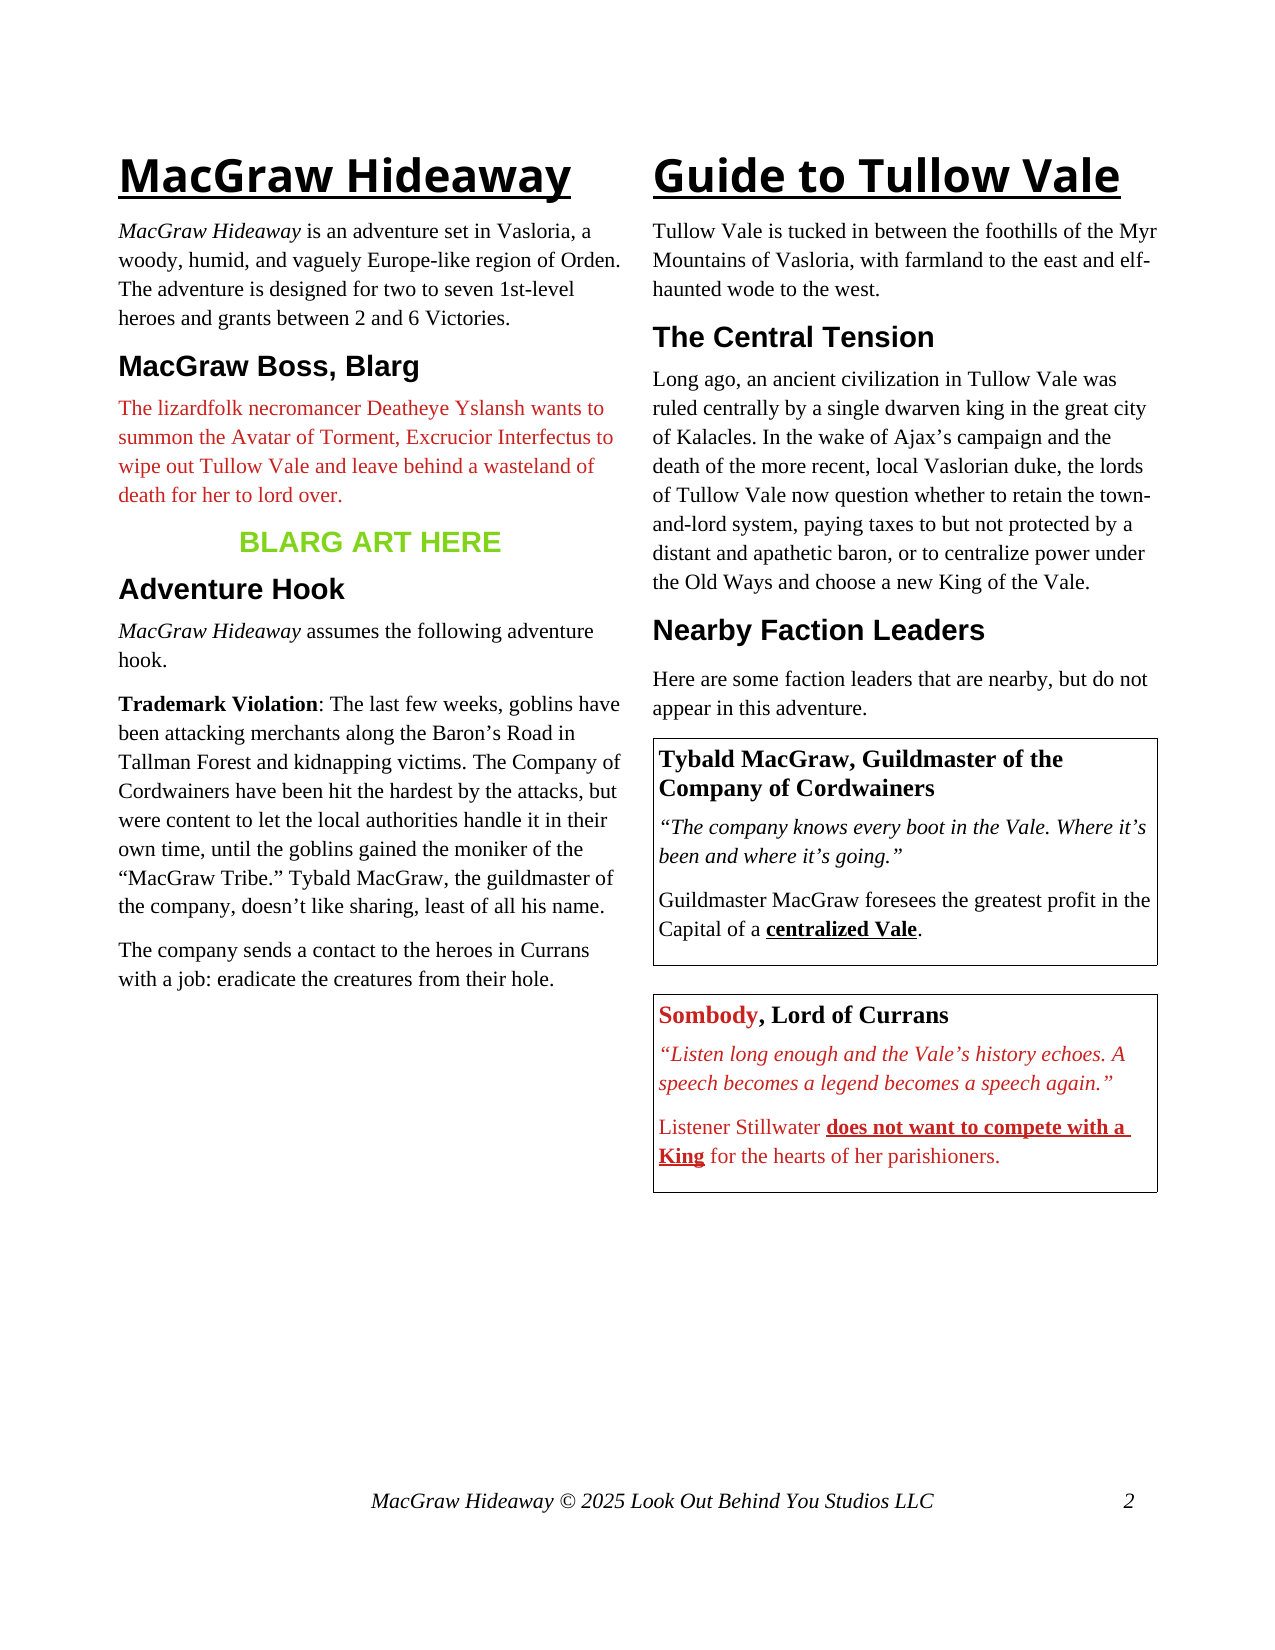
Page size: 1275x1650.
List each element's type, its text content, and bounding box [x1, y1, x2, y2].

text The lizardfolk necromancer Deatheye Yslansh wants to summon the Avatar of Torment, Excrucior Interfectus to wipe out Tullow Vale and leave behind a wasteland of death for her to lord over. [118, 395, 622, 507]
text MacGraw Hideaway is an adventure set in Vasloria, a woody, humid, and vaguely Europe-like region of Orden. The adventure is designed for two to seven 1st-level heroes and grants between 2 and 6 Victories. [118, 218, 622, 330]
text The company sends a contact to the heroes in Currans with a job: eradicate the creatures from their hole. [118, 937, 622, 991]
text Long ago, an ancient civilization in Tullow Vale was ruled centrally by a single dwarven king in the great city of Kalacles. In the wake of Ajax’s campaign and the death of the more recent, local Vaslorian duke, the lords of Tullow Vale now question whether to retain the town-and-lord system, paying taxes to but not protected by a distant and apathetic baron, or to centralize power under the Old Ways and choose a new King of the Vale. [652, 366, 1157, 594]
subtitle BLARG ART HERE [118, 525, 622, 559]
text Here are some faction leaders that are nearby, but do not appear in this adventure. [652, 666, 1157, 720]
subtitle MacGraw Boss, Blarg [118, 348, 622, 382]
text Tullow Vale is tucked in between the foothills of the Myr Mountains of Vasloria, with farmland to the east and elf-haunted wode to the west. [652, 218, 1157, 301]
subtitle Adventure Hook [118, 572, 622, 606]
subtitle The Central Tension [652, 320, 1157, 353]
text Nearby Faction Leaders [652, 612, 1157, 646]
text MacGraw Hideaway assumes the following adventure hook. [118, 618, 622, 672]
subtitle MacGraw Hideaway [118, 143, 622, 206]
subtitle Guide to Tullow Vale [652, 143, 1157, 206]
text Trademark Violation: The last few weeks, goblins have been attacking merchants along the Baron’s Road in Tallman Forest and kidnapping victims. The Company of Cordwainers have been hit the hardest by the attacks, but were content to let the local authorities handle it in their own time, until the goblins gained the moniker of the “MacGraw Tribe.” Tybald MacGraw, the guildmaster of the company, doesn’t like sharing, least of all his name. [118, 691, 622, 919]
table_header Sombody, Lord of Currans “Listen long enough and the Vale’s history echoes. A speech becomes a legend becomes a speech again.” Listener Stillwater does not want to compete with a King for the hearts of her parishioners. [654, 995, 1157, 1192]
table_header Tybald MacGraw, Guildmaster of the Company of Cordwainers “The company knows every boot in the Vale. Where it’s been and where it’s going.” Guildmaster MacGraw foresees the greatest profit in the Capital of a centralized Vale. [654, 739, 1157, 965]
